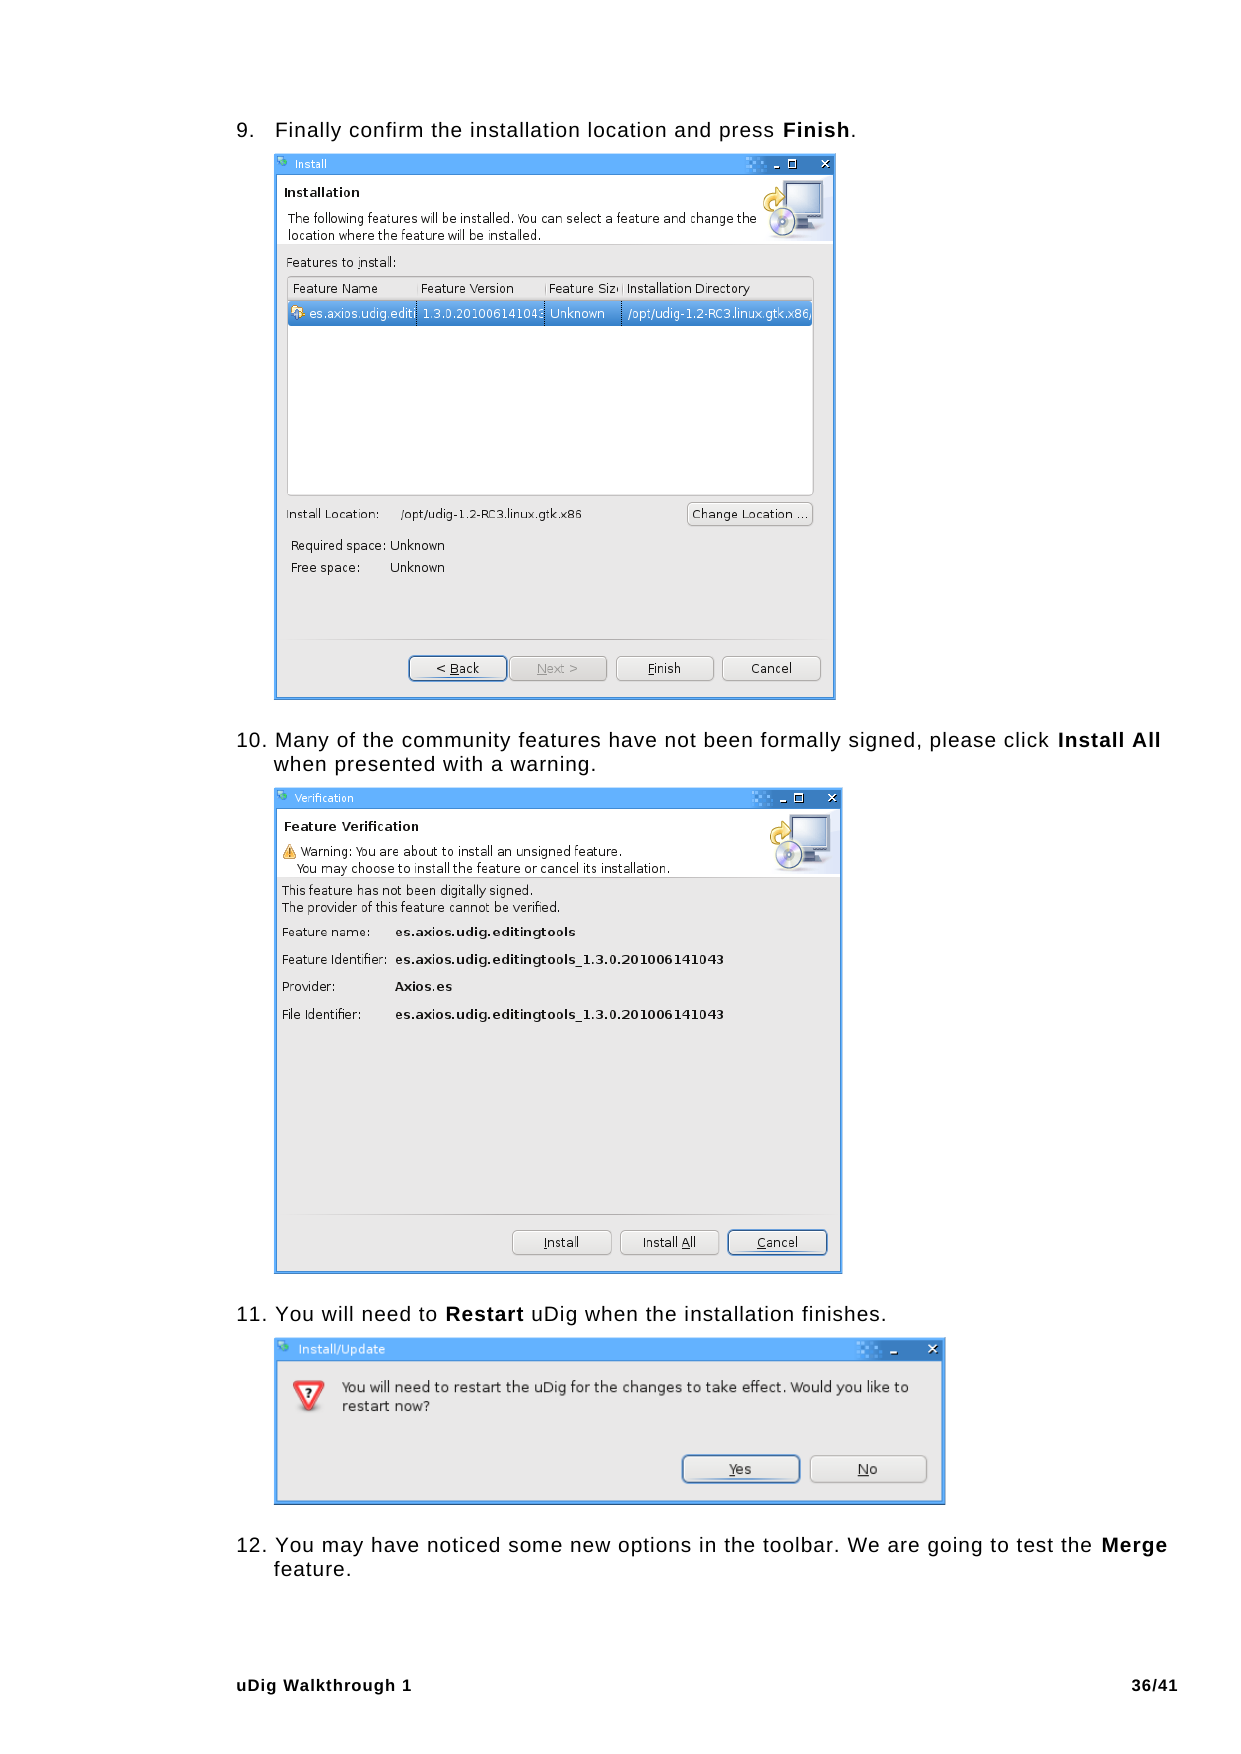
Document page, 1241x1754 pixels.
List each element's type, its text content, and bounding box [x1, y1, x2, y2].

list You may have noticed some new options in the toolbar. We are going to test the Merge feature. [236, 1533, 1181, 1581]
picture [273, 1337, 946, 1505]
list Many of the community features have not been formally signed, please click Install All when presented with a warning. [236, 728, 1181, 1285]
picture [273, 787, 843, 1274]
list You will need to Restart uDig when the installation finishes. [236, 1302, 1181, 1516]
list Finally confirm the installation location and press Finish. [236, 118, 1181, 711]
picture [273, 153, 836, 700]
